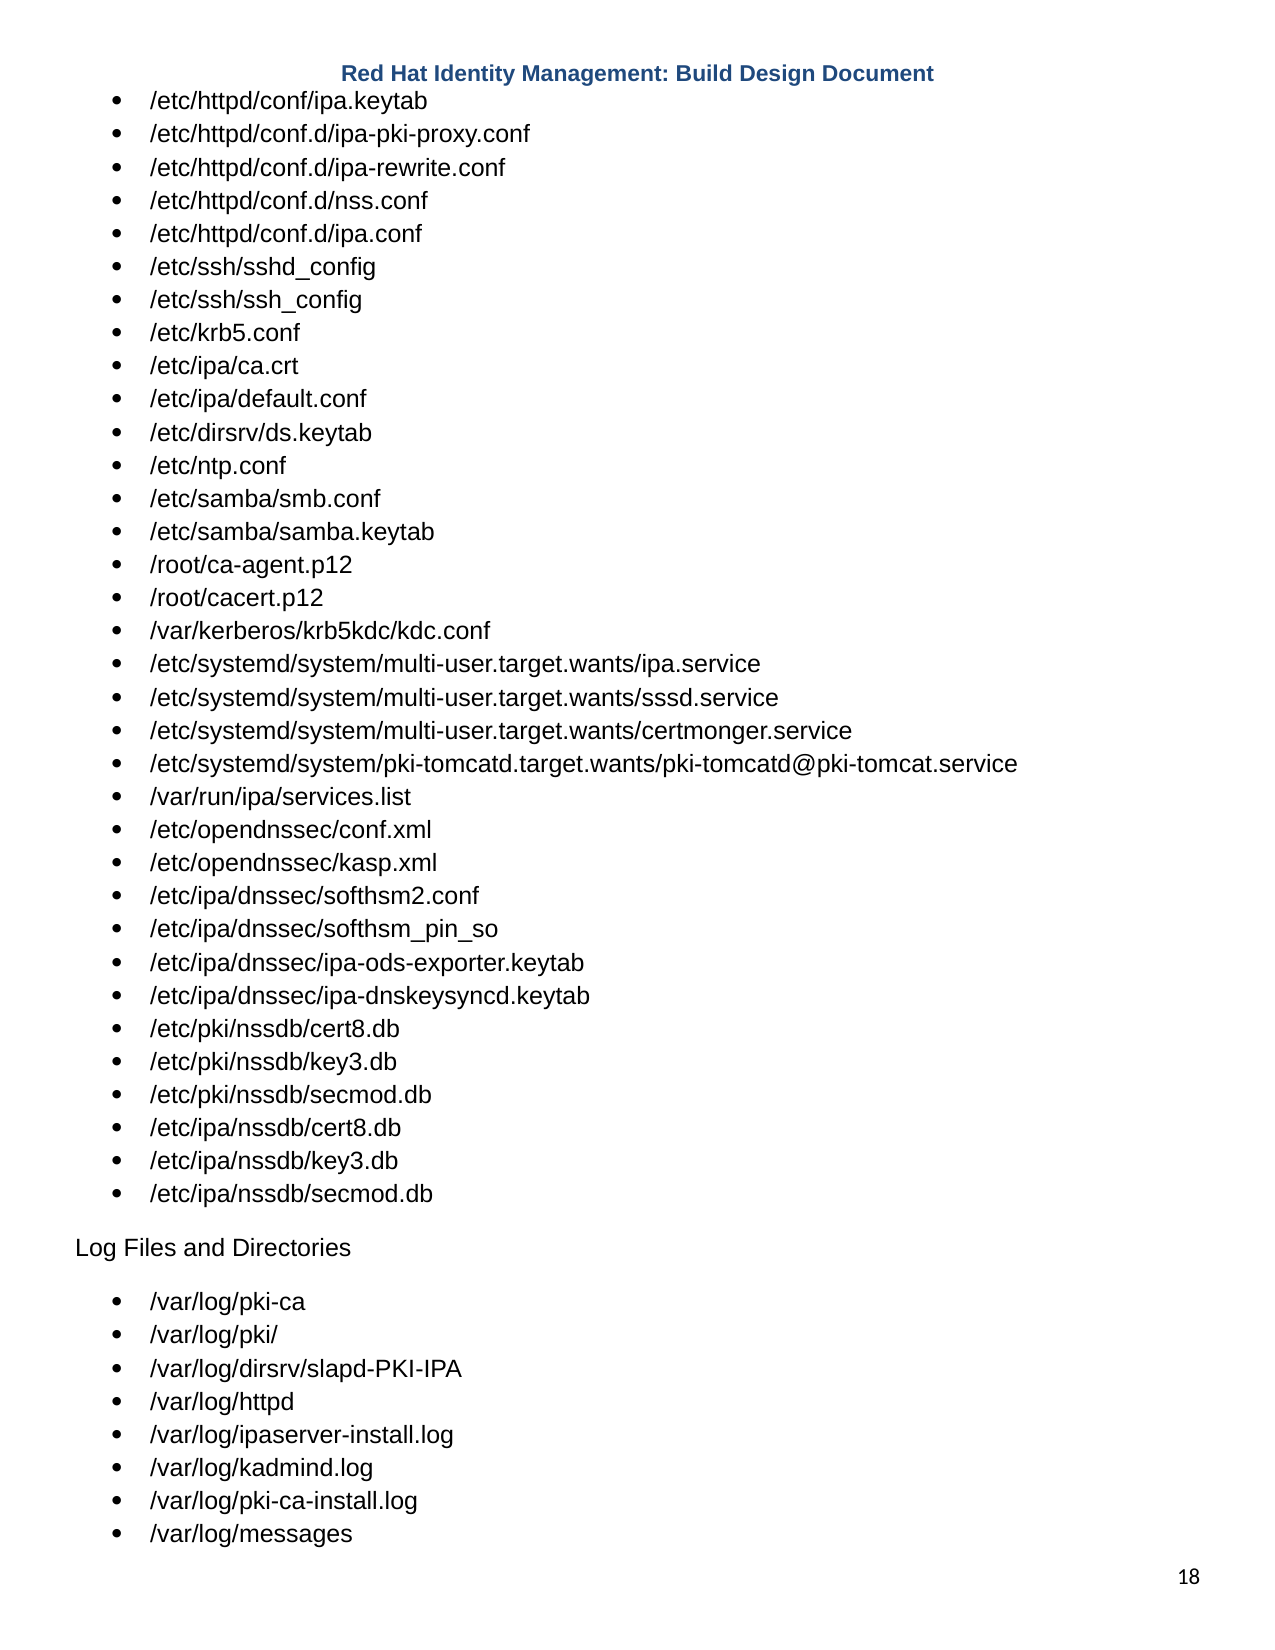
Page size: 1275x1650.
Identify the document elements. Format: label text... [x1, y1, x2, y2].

list /etc/ipa/nssdb/secmod.db [112, 1179, 1200, 1208]
list /etc/httpd/conf/ipa.keytab [112, 86, 1200, 115]
list /var/log/pki/ [112, 1320, 1200, 1349]
list /etc/pki/nssdb/cert8.db [112, 1014, 1200, 1043]
list /etc/opendnssec/conf.xml [112, 815, 1200, 844]
list /var/log/dirsrv/slapd-PKI-IPA [112, 1353, 1200, 1382]
list /etc/pki/nssdb/key3.db [112, 1047, 1200, 1076]
list /var/log/ipaserver-install.log [112, 1420, 1200, 1449]
list /root/ca-agent.p12 [112, 550, 1200, 579]
list /etc/dirsrv/ds.keytab [112, 418, 1200, 446]
list /etc/opendnssec/kasp.xml [112, 848, 1200, 877]
list /var/log/pki-ca-install.log [112, 1486, 1200, 1515]
list /etc/ipa/dnssec/softhsm_pin_so [112, 914, 1200, 943]
text Log Files and Directories [75, 1233, 1200, 1262]
list /etc/ssh/ssh_config [112, 285, 1200, 314]
list /etc/httpd/conf.d/ipa-rewrite.conf [112, 153, 1200, 181]
list /etc/samba/smb.conf [112, 484, 1200, 513]
list /etc/httpd/conf.d/nss.conf [112, 186, 1200, 214]
list /etc/ipa/default.conf [112, 384, 1200, 413]
list /etc/ssh/sshd_config [112, 252, 1200, 281]
list /etc/systemd/system/pki-tomcatd.target.wants/pki-tomcatd@pki-tomcat.service [112, 749, 1200, 778]
list /etc/ipa/dnssec/ipa-ods-exporter.keytab [112, 948, 1200, 976]
list /var/log/pki-ca [112, 1287, 1200, 1316]
list /var/log/kadmind.log [112, 1453, 1200, 1482]
list /etc/ipa/nssdb/cert8.db [112, 1113, 1200, 1142]
list /etc/ipa/dnssec/softhsm2.conf [112, 881, 1200, 910]
list /var/run/ipa/services.list [112, 782, 1200, 811]
list /etc/httpd/conf.d/ipa-pki-proxy.conf [112, 119, 1200, 148]
list /etc/ipa/ca.crt [112, 351, 1200, 380]
list /etc/httpd/conf.d/ipa.conf [112, 219, 1200, 248]
list /etc/systemd/system/multi-user.target.wants/certmonger.service [112, 716, 1200, 744]
list /etc/pki/nssdb/secmod.db [112, 1080, 1200, 1109]
list /etc/samba/samba.keytab [112, 517, 1200, 546]
list /var/log/httpd [112, 1387, 1200, 1416]
list /etc/ipa/nssdb/key3.db [112, 1146, 1200, 1175]
list /etc/ntp.conf [112, 451, 1200, 479]
list /etc/krb5.conf [112, 318, 1200, 347]
list /etc/systemd/system/multi-user.target.wants/ipa.service [112, 649, 1200, 678]
list /etc/systemd/system/multi-user.target.wants/sssd.service [112, 683, 1200, 711]
list /var/kerberos/krb5kdc/kdc.conf [112, 616, 1200, 645]
list /etc/ipa/dnssec/ipa-dnskeysyncd.keytab [112, 981, 1200, 1009]
list /root/cacert.p12 [112, 583, 1200, 612]
list /var/log/messages [112, 1519, 1200, 1548]
